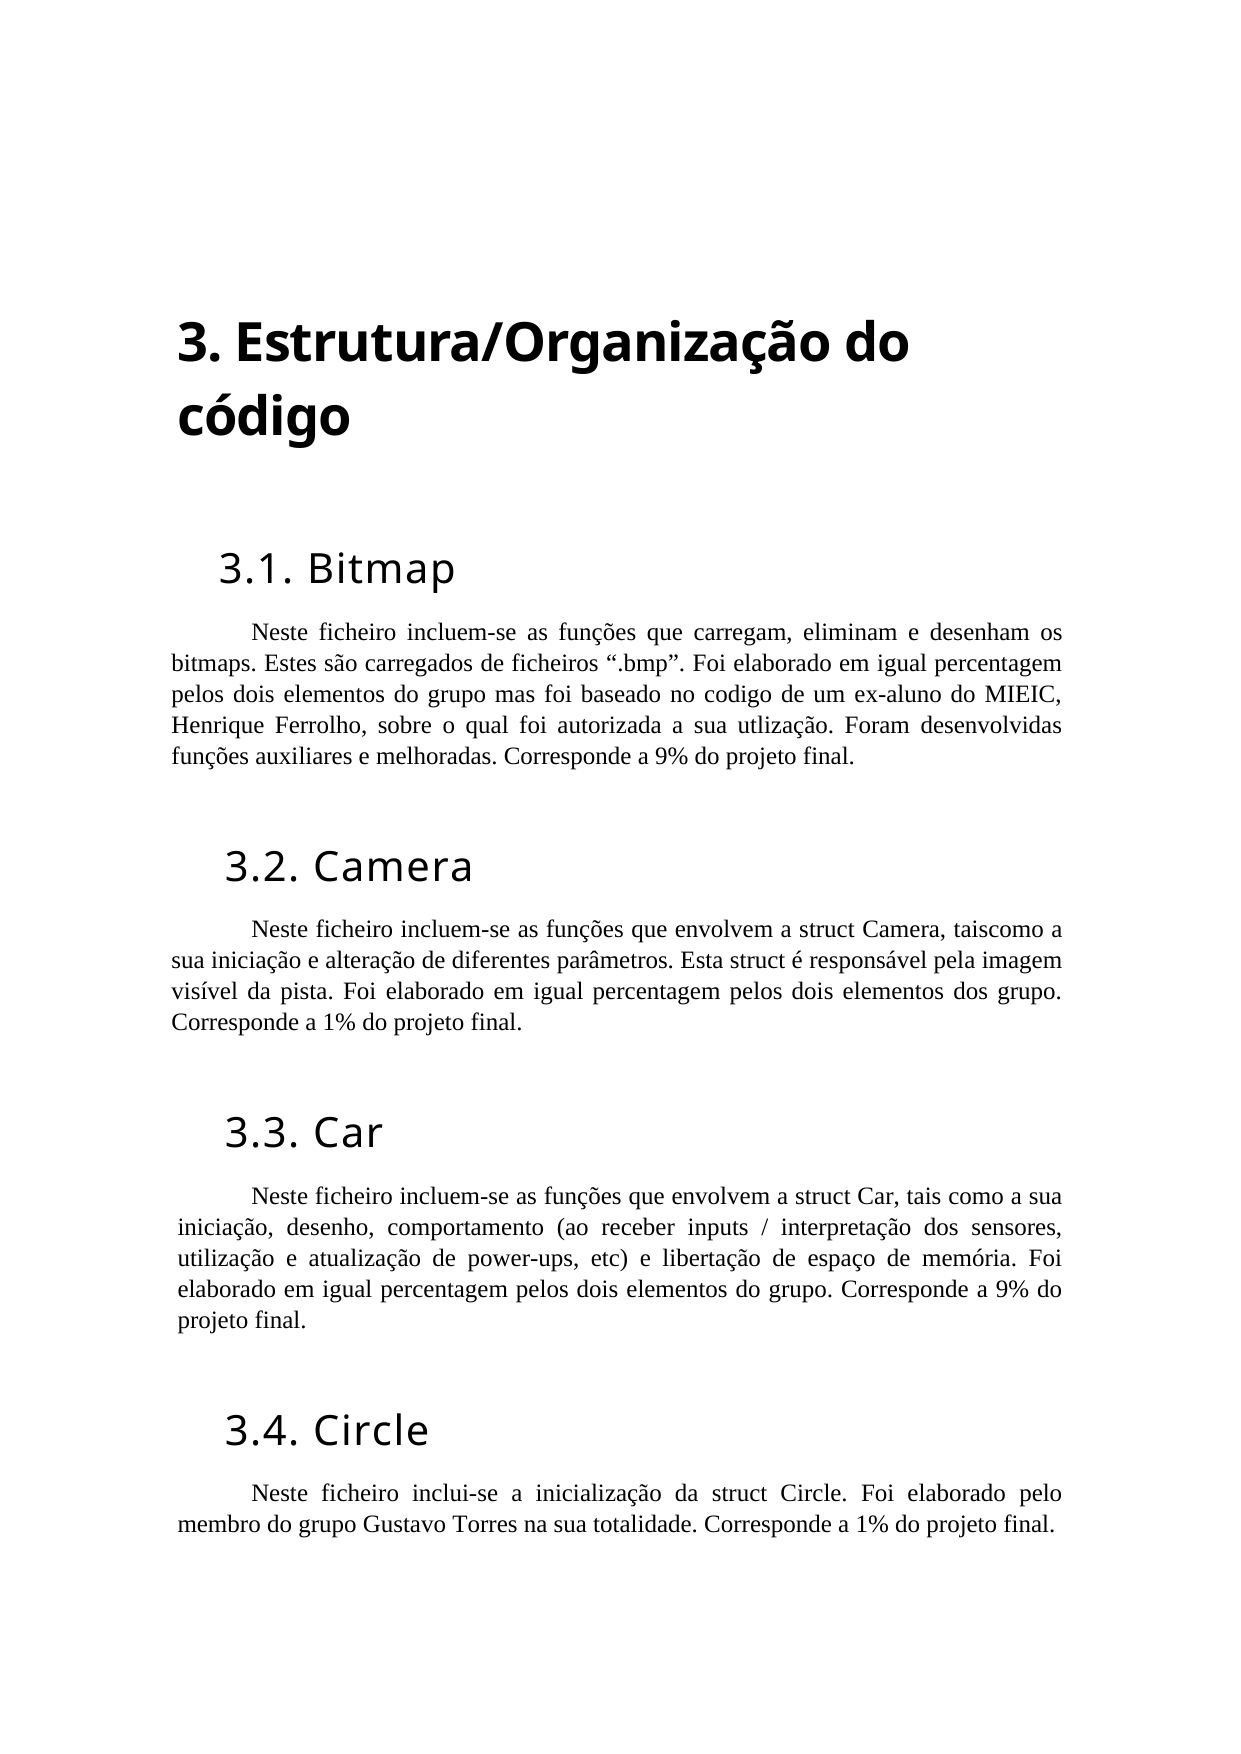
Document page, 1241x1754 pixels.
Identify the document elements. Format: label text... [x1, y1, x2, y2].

subtitle 3.2. Camera [177, 836, 1063, 893]
subtitle 3.1. Bitmap [171, 539, 1063, 596]
text Neste ficheiro incluem-se as funções que envolvem a struct Camera, taiscomo a sua iniciação e alteração de diferentes parâmetros. Esta struct é responsável pela imagem visível da pista. Foi elaborado em igual percentagem pelos dois elementos dos grupo. Corresponde a 1% do projeto final. [171, 914, 1063, 1036]
text Neste ficheiro incluem-se as funções que carregam, eliminam e desenham os bitmaps. Estes são carregados de ficheiros “.bmp”. Foi elaborado em igual percentagem pelos dois elementos do grupo mas foi baseado no codigo de um ex-aluno do MIEIC, Henrique Ferrolho, sobre o qual foi autorizada a sua utlização. Foram desenvolvidas funções auxiliares e melhoradas. Corresponde a 9% do projeto final. [171, 617, 1063, 770]
title 3. Estrutura/Organização do código [177, 303, 1063, 451]
subtitle 3.3. Car [177, 1103, 1063, 1160]
text Neste ficheiro inclui-se a inicialização da struct Circle. Foi elaborado pelo membro do grupo Gustavo Torres na sua totalidade. Corresponde a 1% do projeto final. [177, 1478, 1063, 1538]
subtitle 3.4. Circle [177, 1400, 1063, 1457]
text Neste ficheiro incluem-se as funções que envolvem a struct Car, tais como a sua iniciação, desenho, comportamento (ao receber inputs / interpretação dos sensores, utilização e atualização de power-ups, etc) e libertação de espaço de memória. Foi elaborado em igual percentagem pelos dois elementos do grupo. Corresponde a 9% do projeto final. [177, 1181, 1063, 1334]
